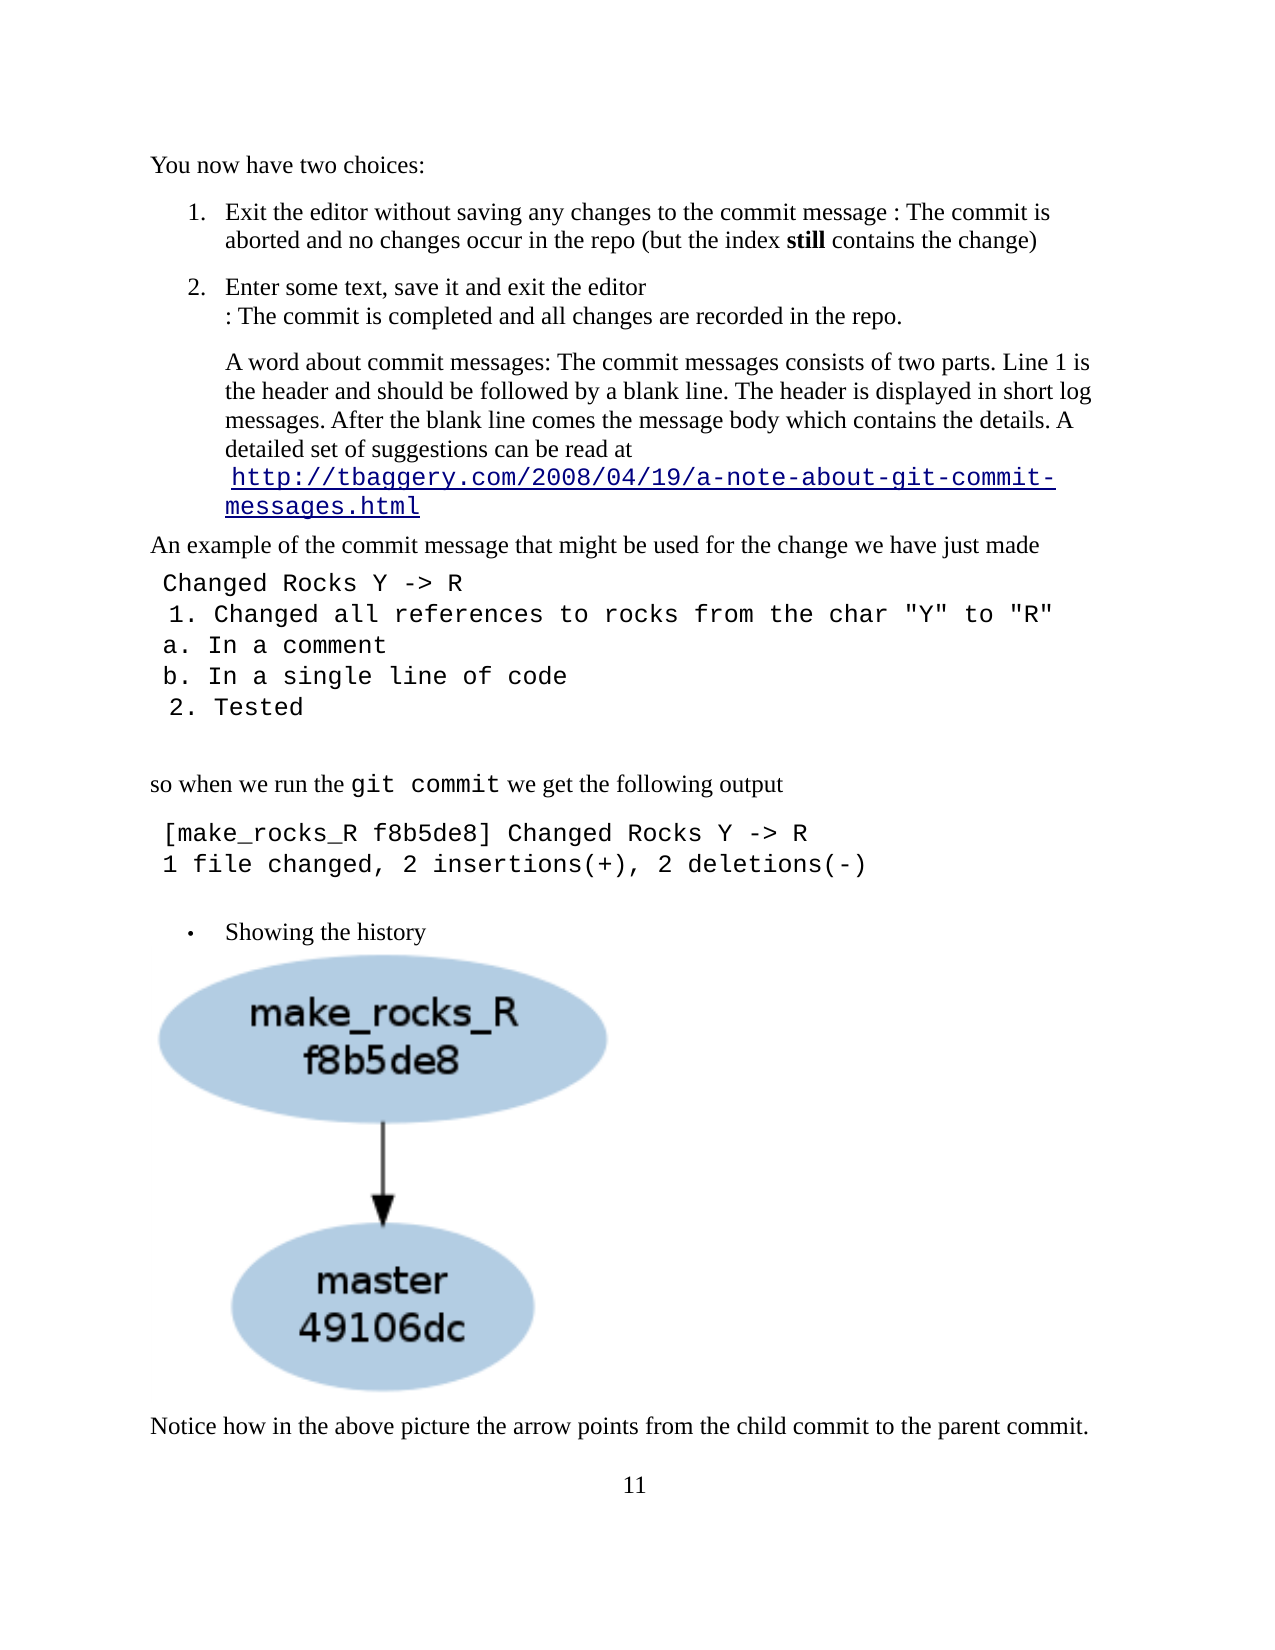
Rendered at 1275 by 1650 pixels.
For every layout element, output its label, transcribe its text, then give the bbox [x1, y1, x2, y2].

text Changed Rocks Y -> R 1. Changed all references to rocks from the char "Y" to "R" a. In a comment b. In a single line of code 2. Tested [150, 568, 1125, 751]
text [make_rocks_R f8b5de8] Changed Rocks Y -> R 1 file changed, 2 insertions(+), 2 deletions(-) [150, 818, 1125, 908]
list Exit the editor without saving any changes to the commit message : The commit is aborted and no changes occur in the repo (but the index still contains the change) [187, 197, 1125, 254]
list Showing the history [187, 917, 1125, 946]
text An example of the commit message that might be used for the change we have just made [150, 531, 1125, 559]
list A word about commit messages: The commit messages consists of two parts. Line 1 is the header and should be followed by a blank line. The header is displayed in short log messages. After the blank line comes the message body which contains the details. A detailed set of suggestions can be read at http://tbaggery.com/2008/04/19/a-note-about-git-commit-messages.html [187, 347, 1125, 522]
text You now have two choices: [150, 150, 1125, 179]
picture [150, 946, 617, 1403]
text so when we run the git commit we get the following output [150, 769, 1125, 800]
list Enter some text, save it and exit the editor : The commit is completed and all changes are recorded in the repo. [187, 272, 1125, 329]
text Notice how in the above picture the arrow points from the child commit to the parent commit. [150, 1411, 1125, 1440]
